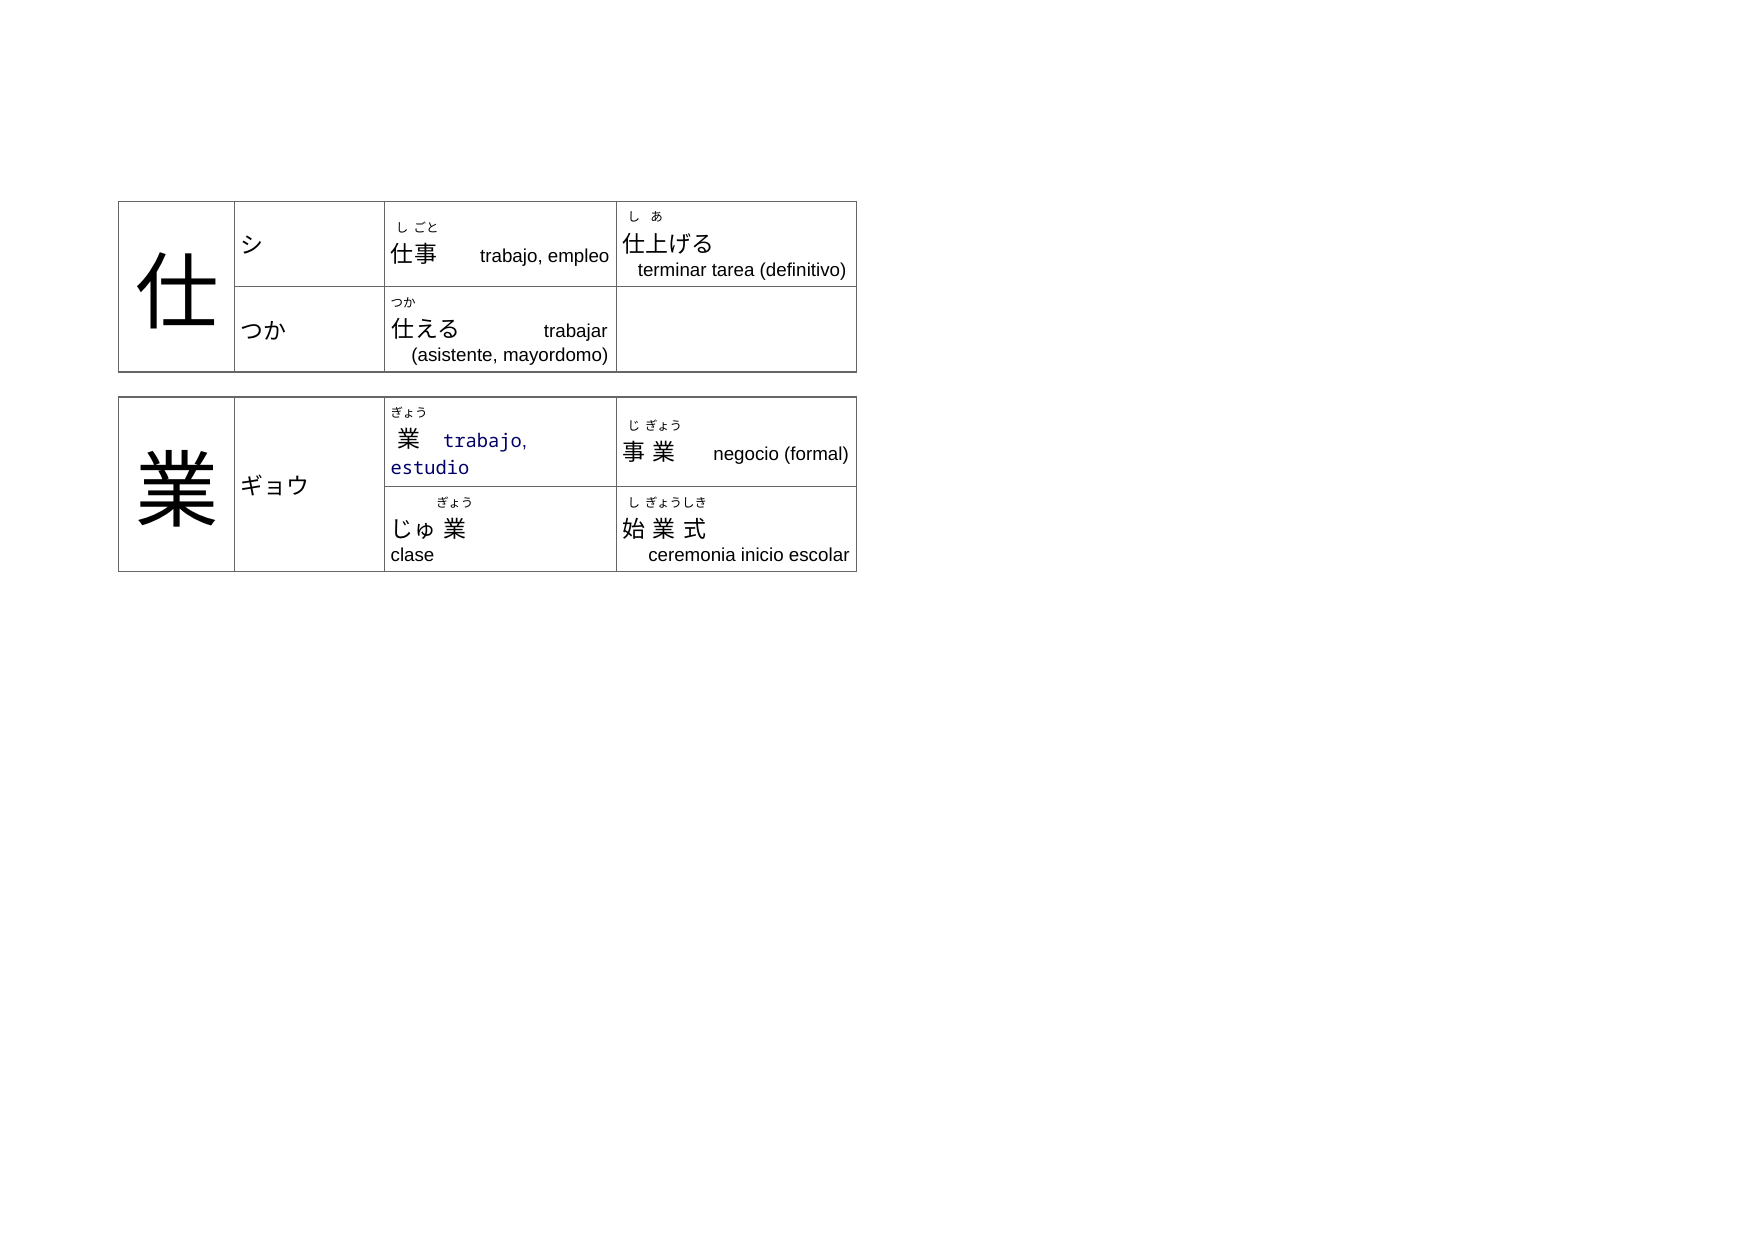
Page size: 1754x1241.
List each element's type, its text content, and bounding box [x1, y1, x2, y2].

table_header 事じ業ぎょう negocio (formal) [617, 398, 856, 486]
table_cell じゅ業ぎょう clase [385, 487, 616, 571]
table_header 仕し事ごと trabajo, empleo [385, 202, 616, 286]
table_header シ [235, 202, 384, 286]
table_cell 仕つかえる trabajar (asistente, mayordomo) [385, 287, 616, 371]
table_header 仕 [119, 202, 234, 371]
table_header 仕し上あげる terminar tarea (definitivo) [617, 202, 856, 286]
table_header ギョウ [235, 398, 384, 571]
table_header 業 [119, 398, 234, 571]
table_cell 始し業ぎょう式しき ceremonia inicio escolar [617, 487, 856, 571]
table_header 業ぎょう trabajo, estudio [385, 398, 616, 486]
table_cell つか [235, 287, 384, 371]
table_cell [617, 287, 856, 371]
